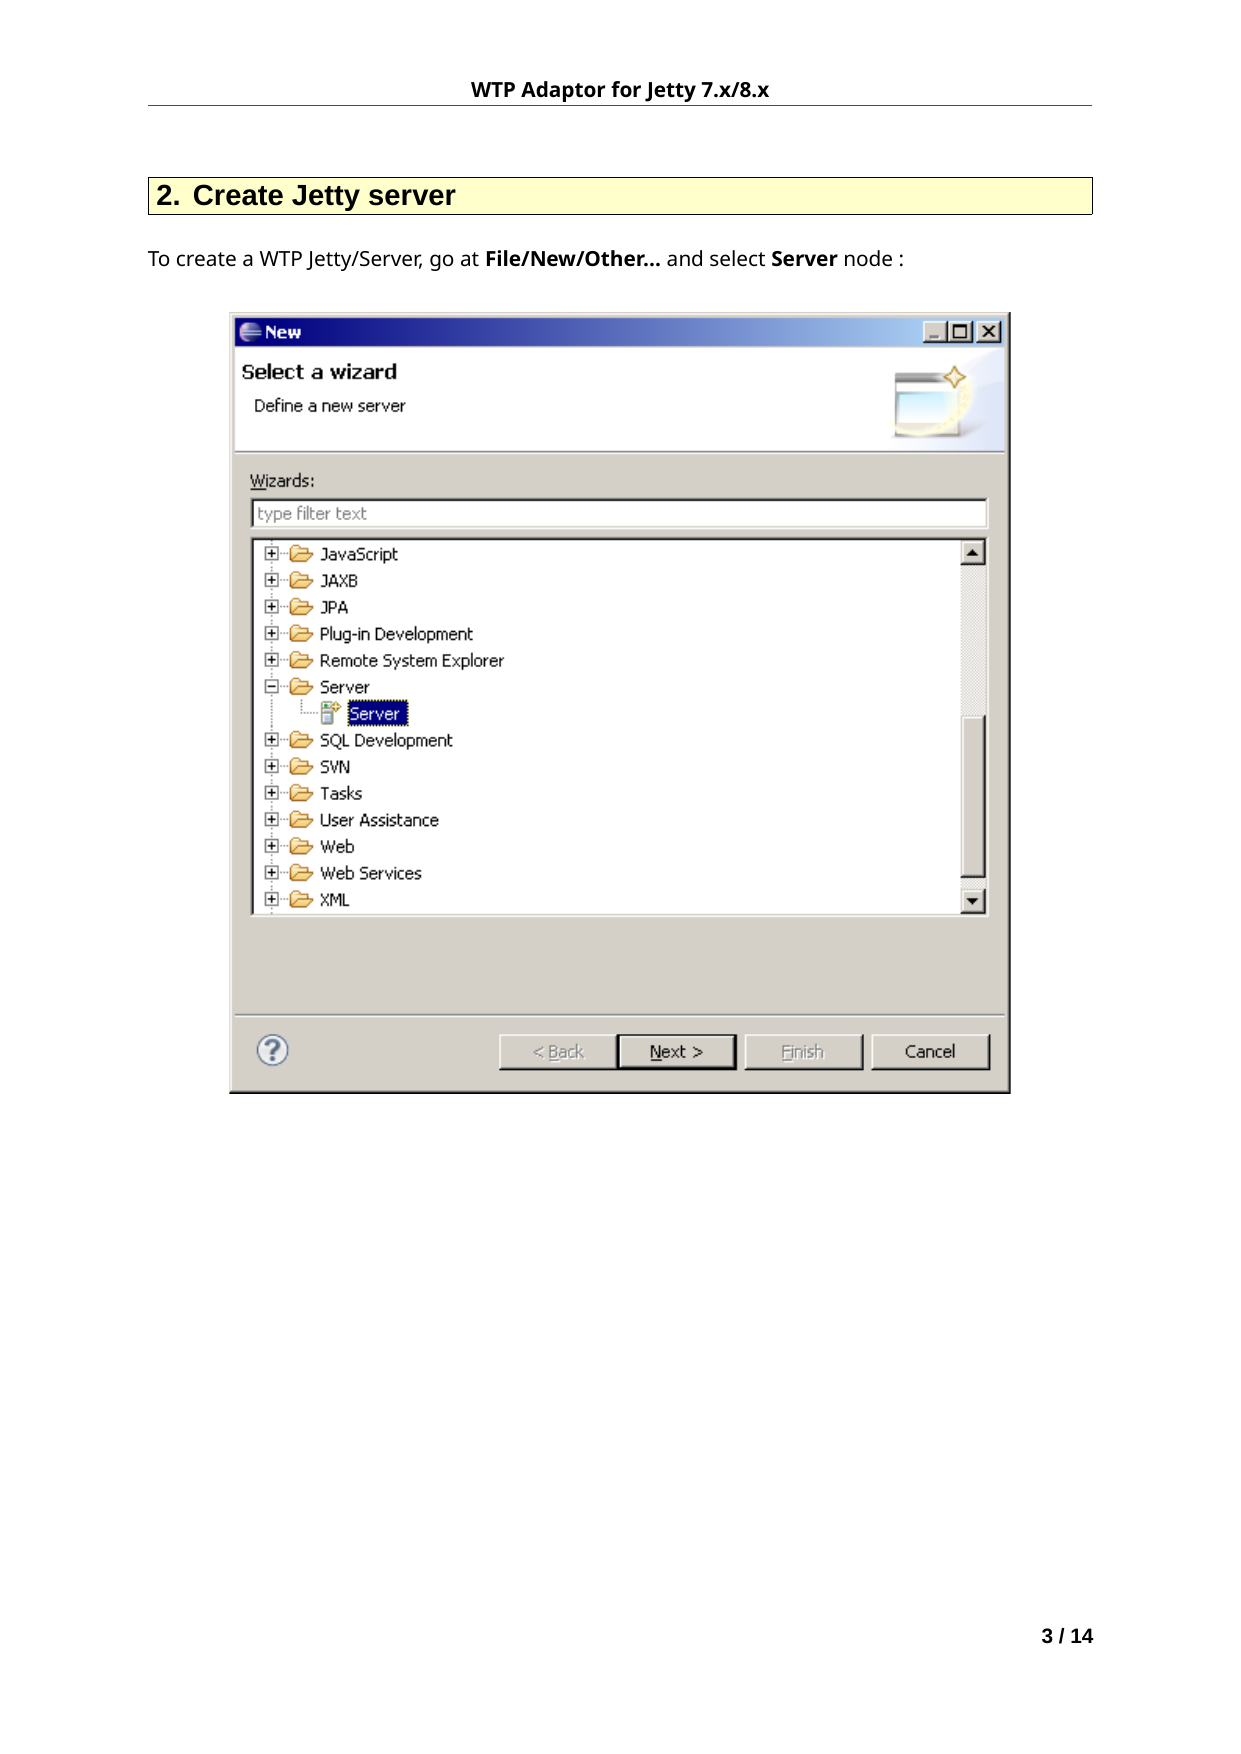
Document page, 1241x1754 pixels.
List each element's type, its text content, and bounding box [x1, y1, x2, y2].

picture [229, 312, 1011, 1094]
text To create a WTP Jetty/Server, go at File/New/Other... and select Server node : [148, 244, 1092, 272]
subtitle Create Jetty server [149, 178, 1092, 214]
